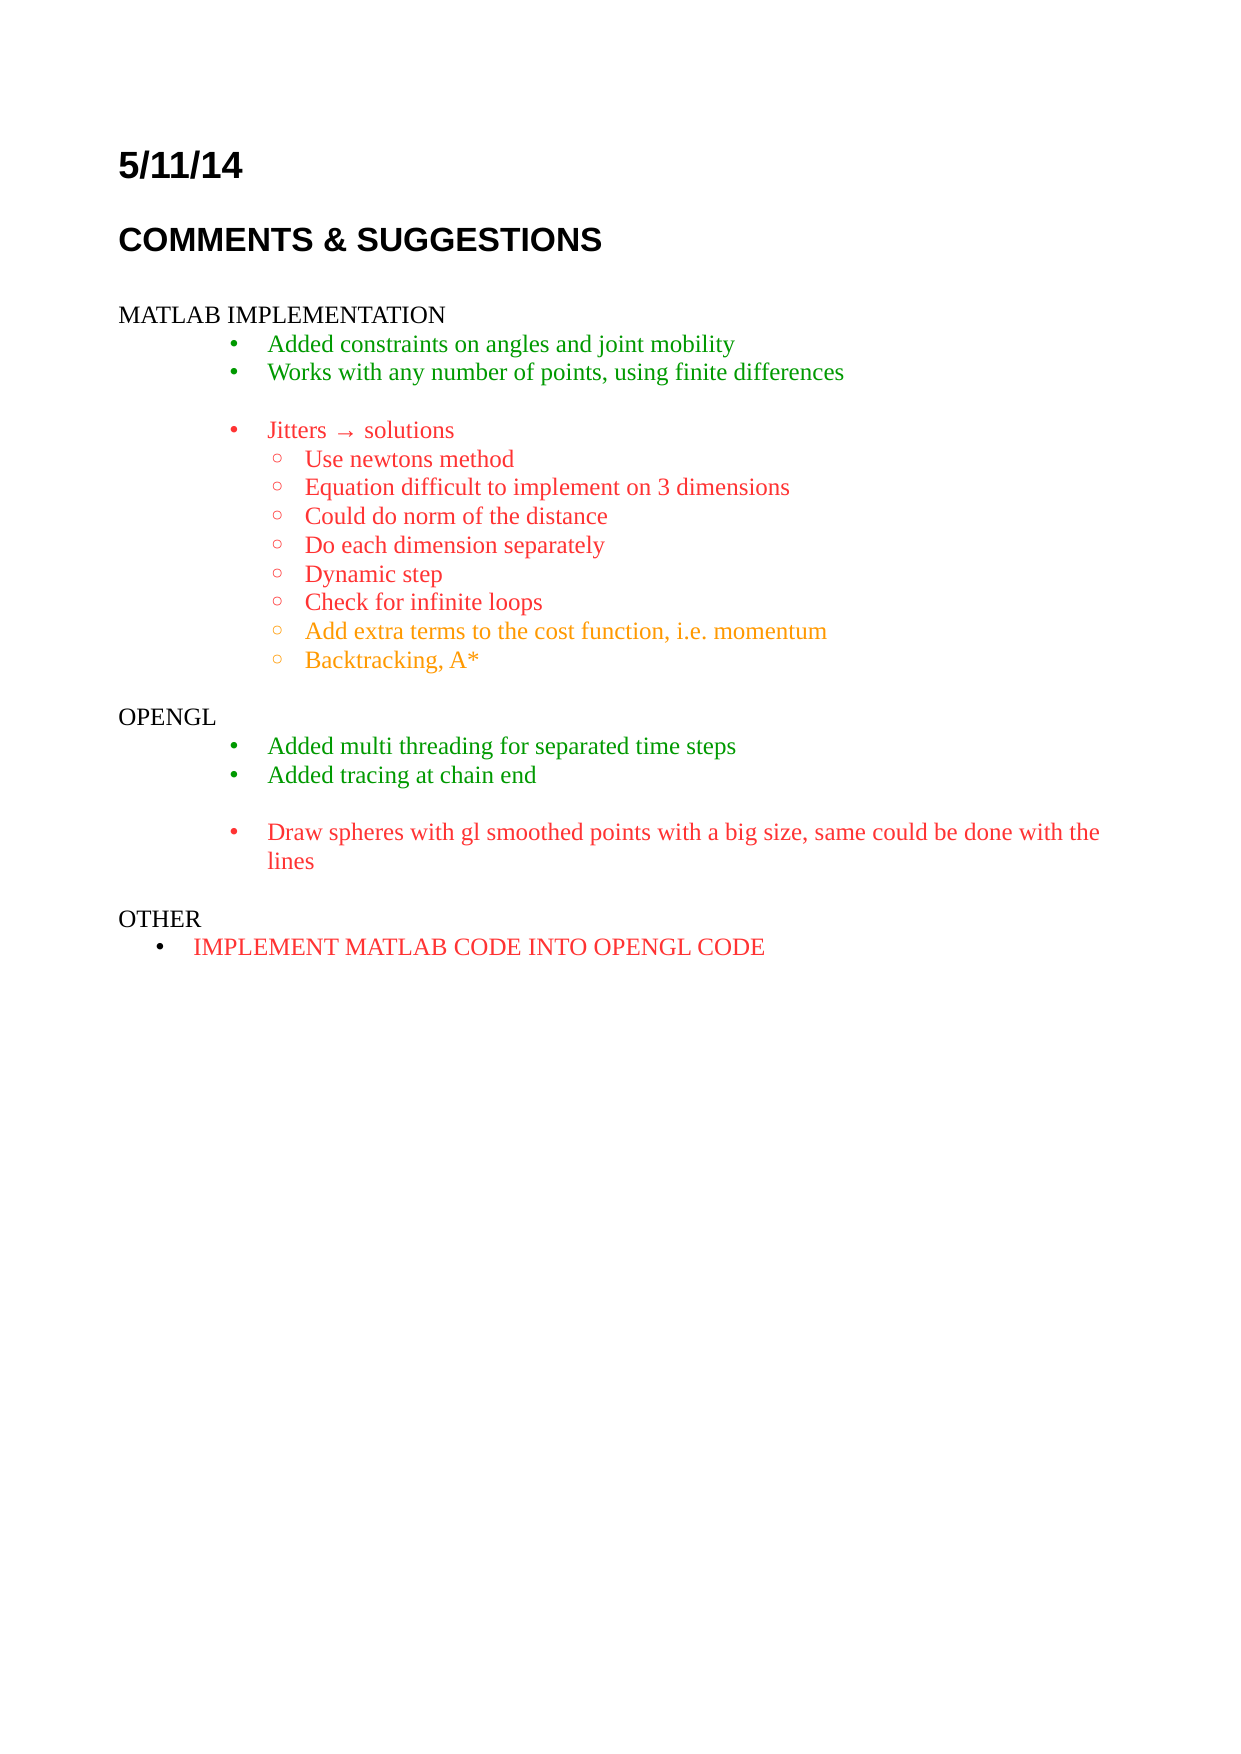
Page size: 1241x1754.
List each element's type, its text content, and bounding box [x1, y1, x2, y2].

list Equation difficult to implement on 3 dimensions [267, 472, 1122, 501]
text OTHER [118, 904, 1122, 932]
list Use newtons method [267, 444, 1122, 472]
subtitle COMMENTS & SUGGESTIONS [118, 220, 1122, 259]
list Added tracing at chain end [229, 760, 1122, 789]
list Draw spheres with gl smoothed points with a big size, same could be done with the lines [229, 817, 1122, 875]
list Backtracking, A* [267, 645, 1122, 674]
list Could do norm of the distance [267, 501, 1122, 530]
list Check for infinite loops [267, 587, 1122, 616]
list Jitters → solutions [229, 415, 1122, 444]
list Added multi threading for separated time steps [229, 731, 1122, 760]
subtitle IMPLEMENT MATLAB CODE INTO OPENGL CODE [156, 932, 1122, 961]
list Added constraints on angles and joint mobility [229, 329, 1122, 357]
text OPENGL [118, 702, 1122, 731]
text MATLAB IMPLEMENTATION [118, 300, 1122, 329]
subtitle 5/11/14 [118, 143, 1122, 187]
list Do each dimension separately [267, 530, 1122, 559]
list Works with any number of points, using finite differences [229, 357, 1122, 386]
list Dynamic step [267, 559, 1122, 587]
list Add extra terms to the cost function, i.e. momentum [267, 616, 1122, 645]
